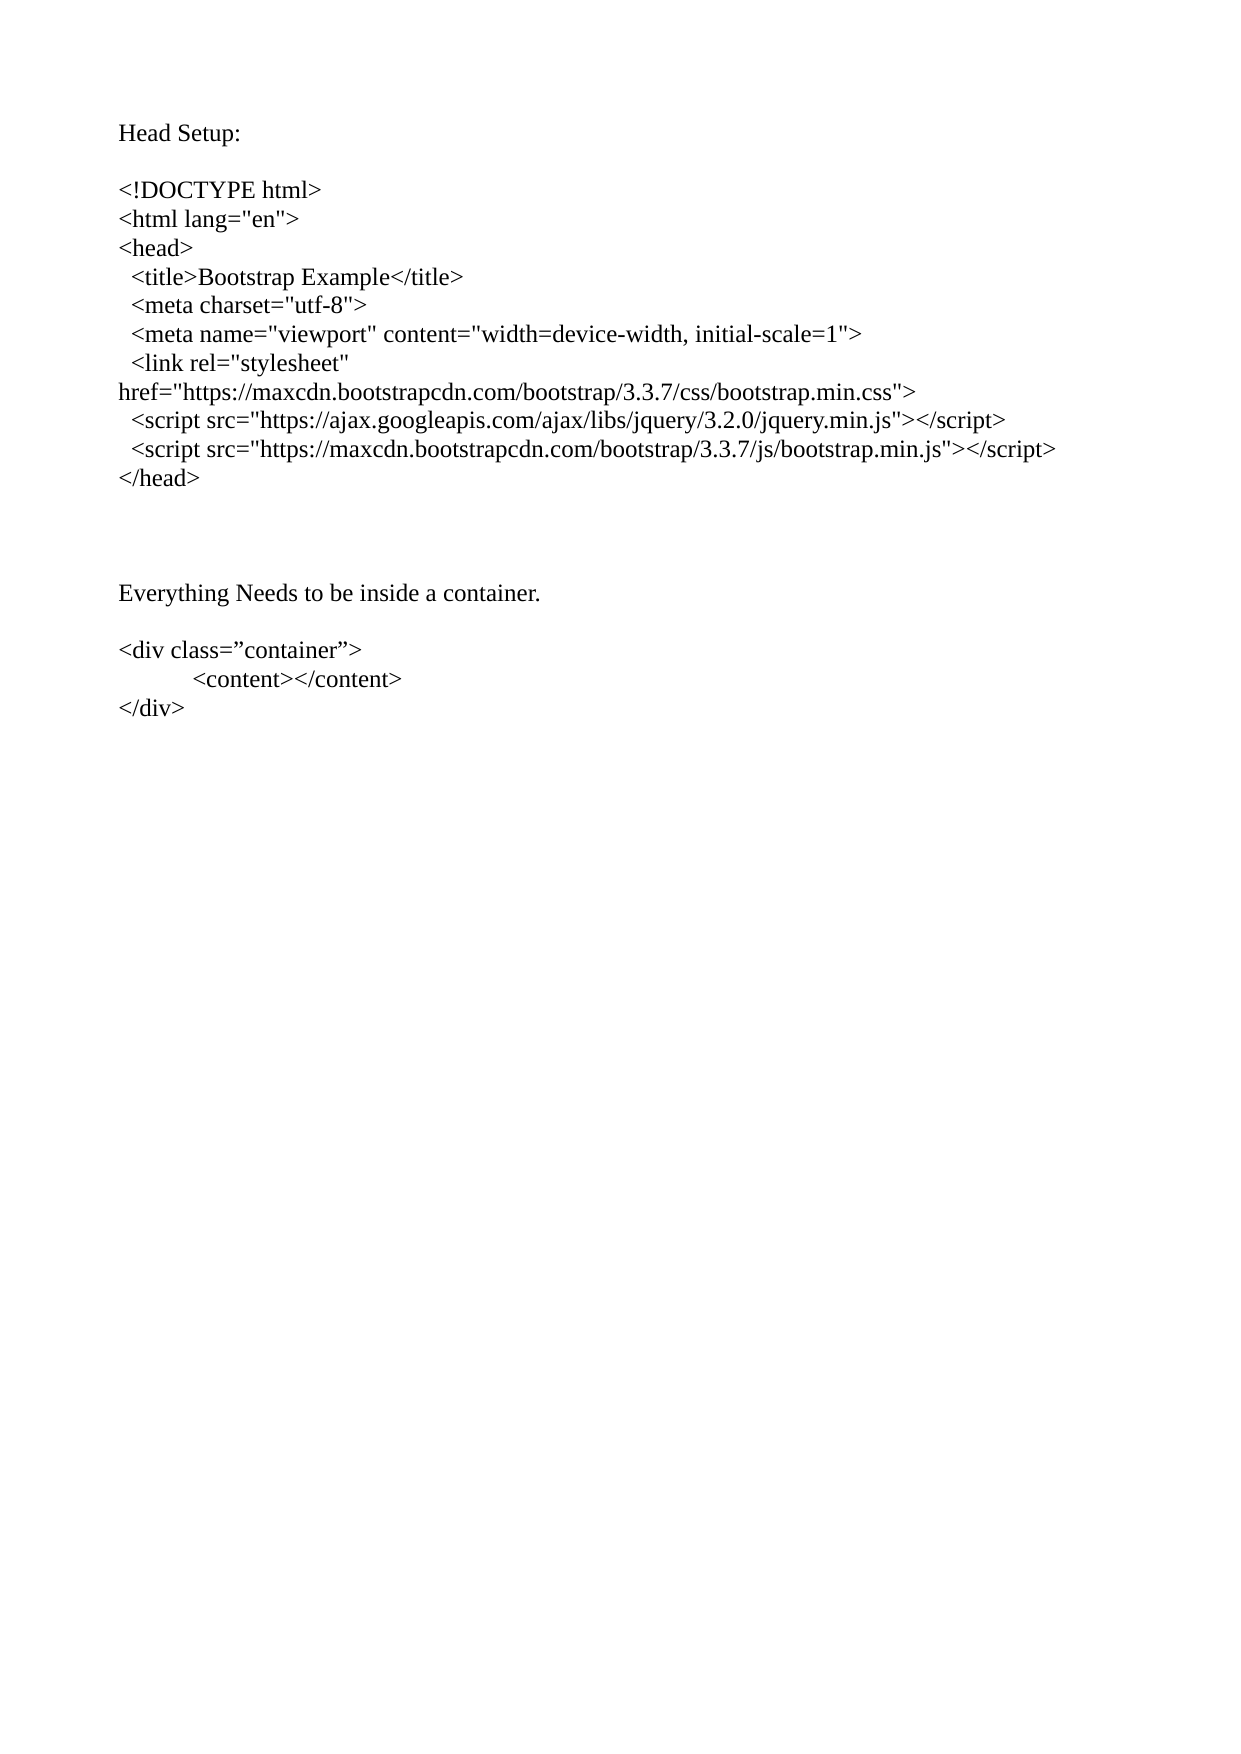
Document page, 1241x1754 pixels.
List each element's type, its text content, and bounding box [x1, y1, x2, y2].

text <!DOCTYPE html> [118, 176, 1122, 204]
text <title>Bootstrap Example</title> [118, 262, 1122, 291]
text Head Setup: [118, 118, 1122, 147]
text <meta name="viewport" content="width=device-width, initial-scale=1"> [118, 319, 1122, 348]
text <meta charset="utf-8"> [118, 291, 1122, 319]
text </head> [118, 463, 1122, 492]
text <head> [118, 233, 1122, 262]
text <script src="https://ajax.googleapis.com/ajax/libs/jquery/3.2.0/jquery.min.js"></script> [118, 406, 1122, 434]
text <link rel="stylesheet" href="https://maxcdn.bootstrapcdn.com/bootstrap/3.3.7/css/bootstrap.min.css"> [118, 348, 1122, 406]
text <script src="https://maxcdn.bootstrapcdn.com/bootstrap/3.3.7/js/bootstrap.min.js"></script> [118, 434, 1122, 463]
text Everything Needs to be inside a container. [118, 578, 1122, 607]
text <div class=”container”> [118, 636, 1122, 664]
text </div> [118, 693, 1122, 722]
text <html lang="en"> [118, 204, 1122, 233]
text <content></content> [118, 664, 1122, 693]
